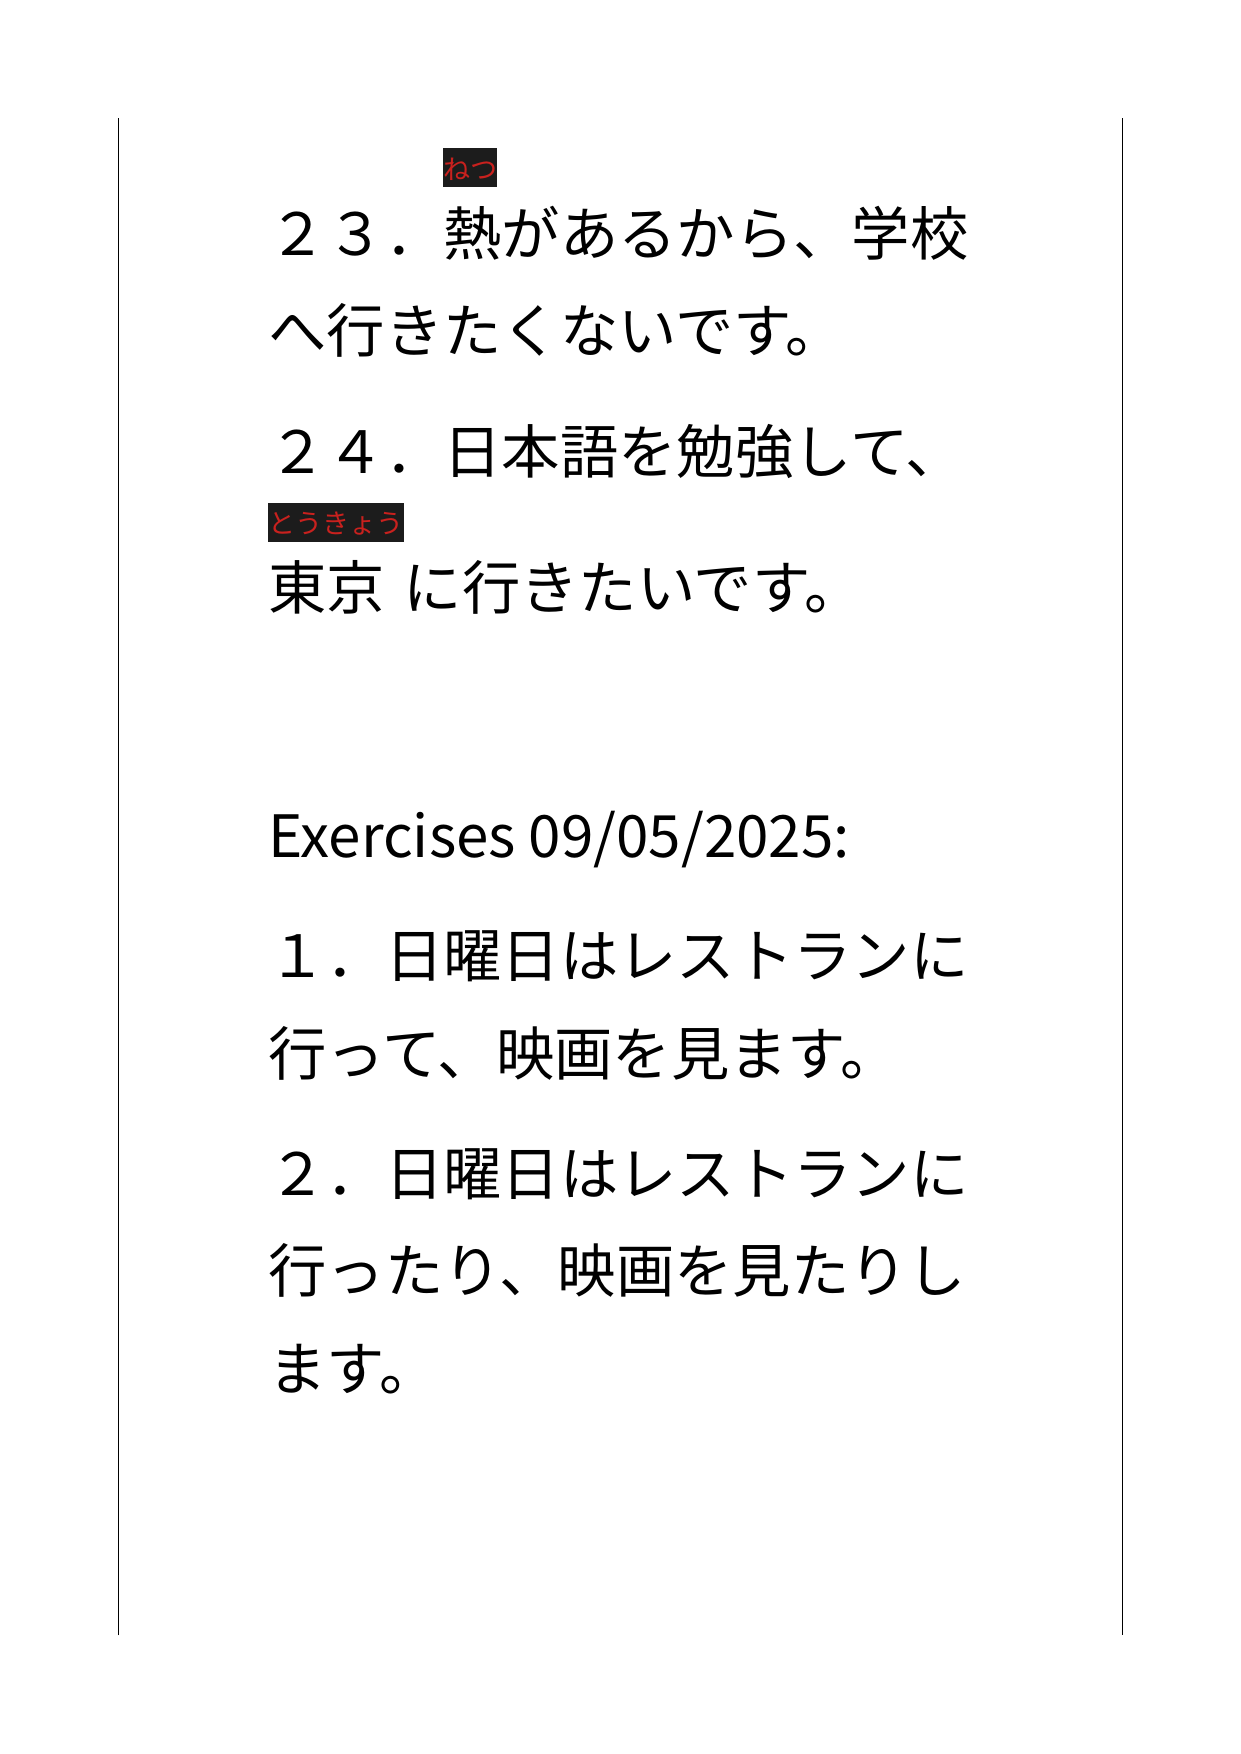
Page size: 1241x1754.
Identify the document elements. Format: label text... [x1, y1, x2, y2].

text １．日曜日はレストランに行って、映画を見ます。 [268, 910, 972, 1092]
text ２３．熱ねつがあるから、学校へ行きたくないです。 [268, 148, 972, 369]
text ２４．日本語を勉強して、東京とうきょうに行きたいです。 [268, 405, 972, 626]
text ２．日曜日はレストランに行ったり、映画を見たりします。 [268, 1128, 972, 1407]
text Exercises 09/05/2025: [268, 789, 972, 874]
